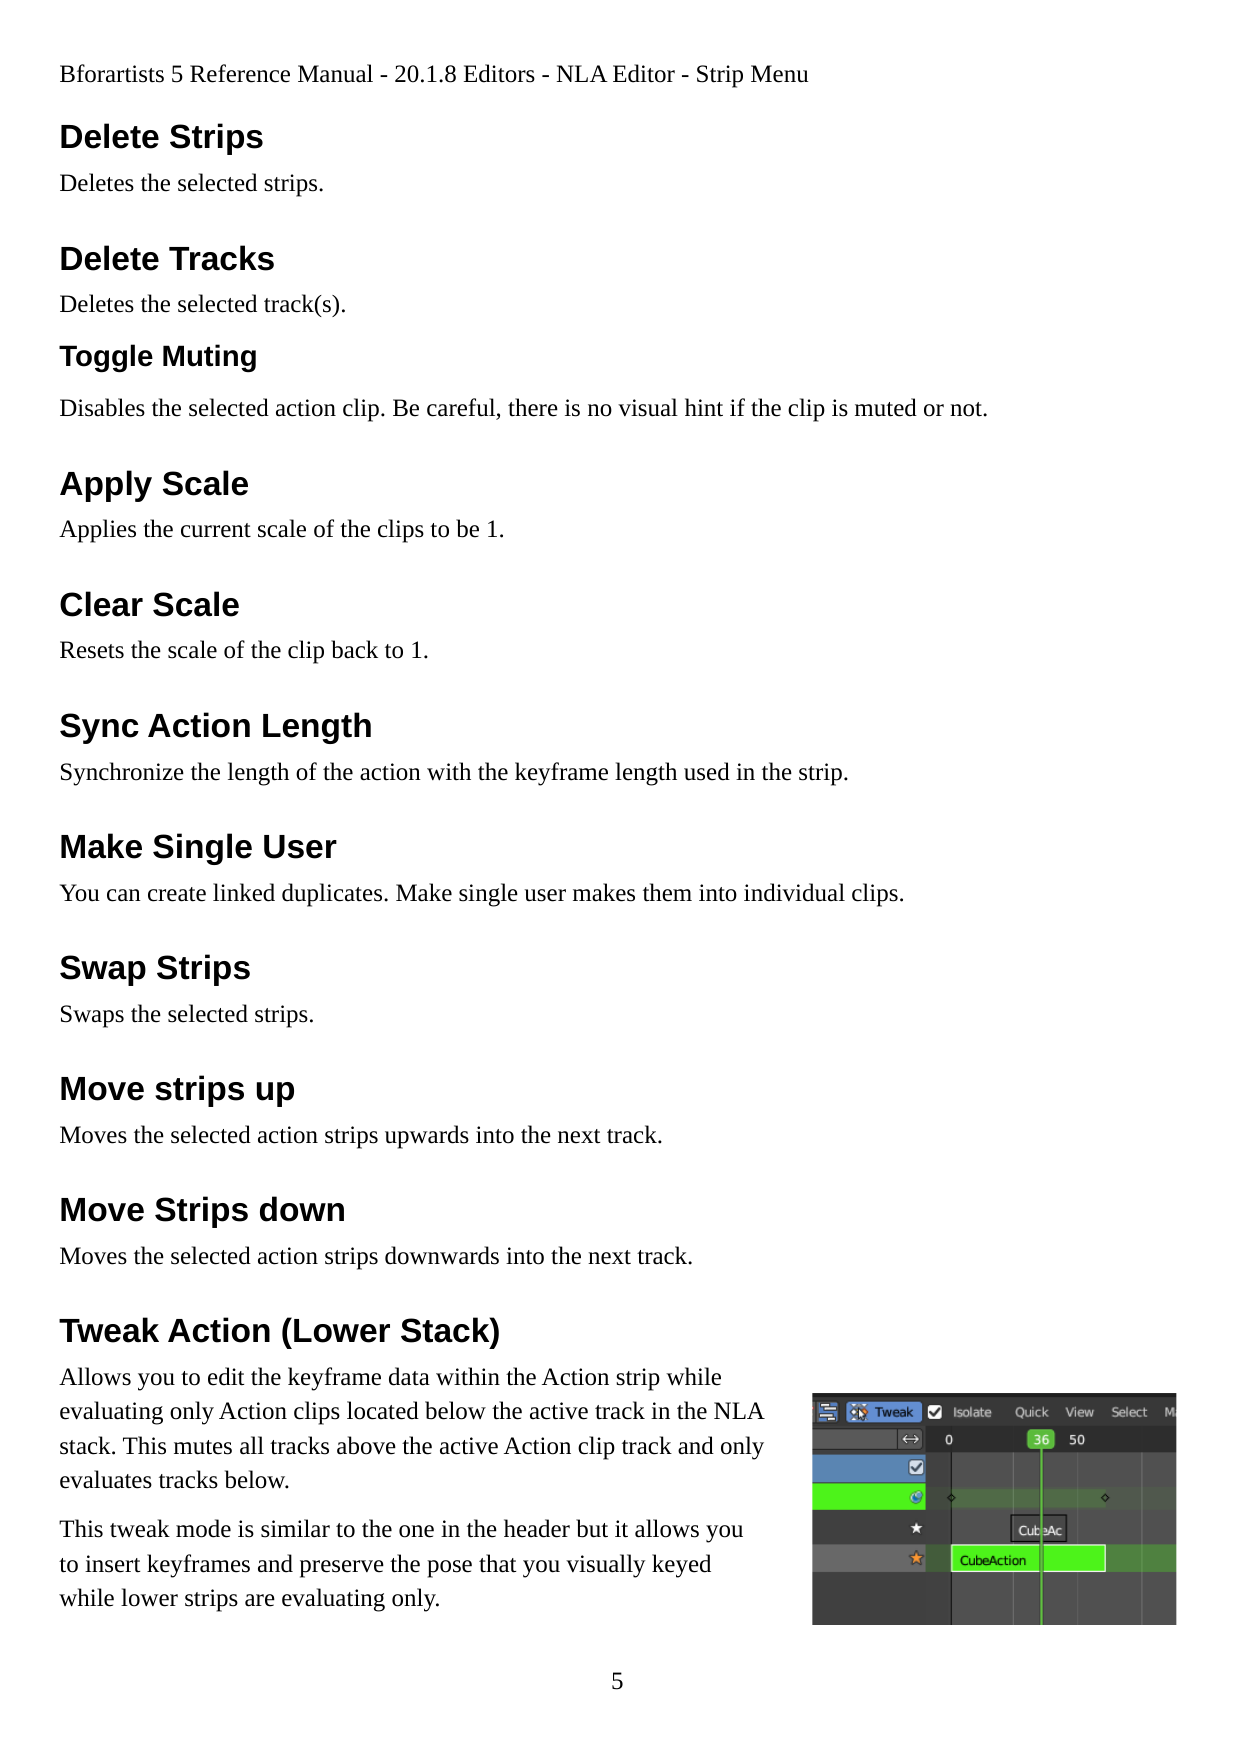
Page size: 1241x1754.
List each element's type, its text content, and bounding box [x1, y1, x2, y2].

subtitle Delete Tracks [59, 238, 1181, 277]
text Resets the scale of the clip back to 1. [59, 636, 1181, 664]
text This tweak mode is similar to the one in the header but it allows you to insert keyframes and preserve the pose that you visually keyed while lower strips are evaluating only. [59, 1514, 812, 1612]
subtitle Sync Action Length [59, 706, 1181, 744]
text You can create linked duplicates. Make single user makes them into individual clips. [59, 878, 1181, 906]
text Synchronize the length of the action with the keyframe length used in the strip. [59, 757, 1181, 785]
text Deletes the selected strips. [59, 168, 1181, 197]
subtitle Move Strips down [59, 1190, 1181, 1228]
subtitle Swap Strips [59, 948, 1181, 986]
text Moves the selected action strips upwards into the next track. [59, 1120, 1181, 1148]
subtitle Make Single User [59, 827, 1181, 865]
text Deletes the selected track(s). [59, 289, 1181, 318]
subtitle Clear Scale [59, 584, 1181, 623]
text Moves the selected action strips downwards into the next track. [59, 1241, 1181, 1269]
subtitle Delete Strips [59, 117, 1181, 156]
text Disables the selected action clip. Be careful, there is no visual hint if the clip is muted or not. [59, 393, 1181, 422]
picture [812, 1393, 1177, 1625]
subtitle Move strips up [59, 1069, 1181, 1107]
subtitle Tweak Action (Lower Stack) [59, 1311, 1181, 1349]
text Swaps the selected strips. [59, 999, 1181, 1027]
subtitle Apply Scale [59, 463, 1181, 502]
text Toggle Muting [59, 338, 1181, 372]
text Allows you to edit the keyframe data within the Action strip while evaluating only Action clips located below the active track in the NLA stack. This mutes all tracks above the active Action clip track and only evaluates tracks below. [59, 1362, 1181, 1494]
text Applies the current scale of the clips to be 1. [59, 514, 1181, 543]
